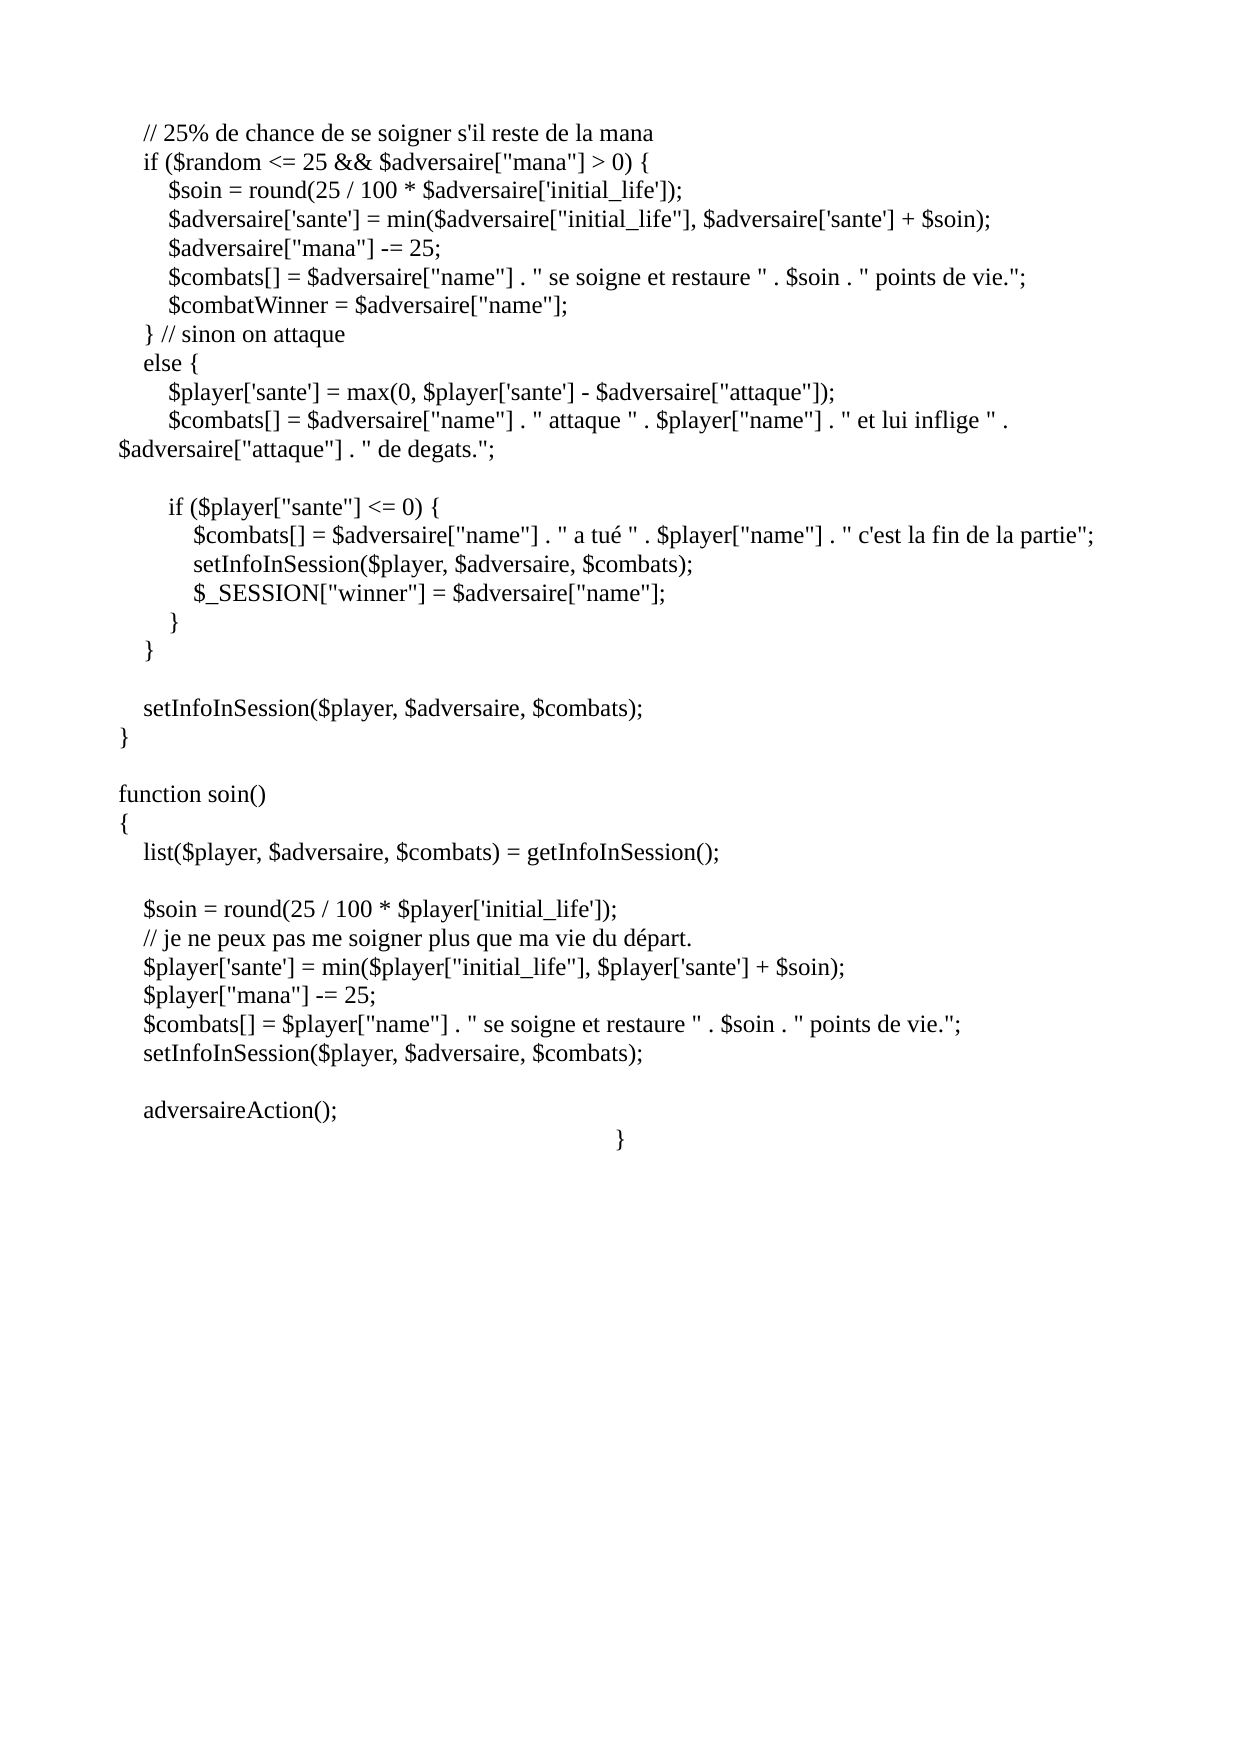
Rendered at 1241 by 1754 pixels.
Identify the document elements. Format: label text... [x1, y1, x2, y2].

text function soin() [118, 779, 1122, 808]
text $combats[] = $adversaire["name"] . " attaque " . $player["name"] . " et lui inflige " . $adversaire["attaque"] . " de degats."; [118, 406, 1122, 463]
text } // sinon on attaque [118, 319, 1122, 348]
text // je ne peux pas me soigner plus que ma vie du départ. [118, 923, 1122, 952]
text adversaireAction(); [118, 1096, 1122, 1124]
text if ($player["sante"] <= 0) { [118, 492, 1122, 521]
text setInfoInSession($player, $adversaire, $combats); [118, 1038, 1122, 1067]
text $combatWinner = $adversaire["name"]; [118, 291, 1122, 319]
text } [118, 1124, 1122, 1153]
text $_SESSION["winner"] = $adversaire["name"]; [118, 578, 1122, 607]
text } [118, 722, 1122, 751]
text $soin = round(25 / 100 * $adversaire['initial_life']); [118, 176, 1122, 204]
text // 25% de chance de se soigner s'il reste de la mana [118, 118, 1122, 147]
text setInfoInSession($player, $adversaire, $combats); [118, 549, 1122, 578]
text setInfoInSession($player, $adversaire, $combats); [118, 693, 1122, 722]
text $player['sante'] = max(0, $player['sante'] - $adversaire["attaque"]); [118, 377, 1122, 406]
text $combats[] = $adversaire["name"] . " a tué " . $player["name"] . " c'est la fin de la partie"; [118, 521, 1122, 549]
text $adversaire["mana"] -= 25; [118, 233, 1122, 262]
text $player["mana"] -= 25; [118, 981, 1122, 1009]
text else { [118, 348, 1122, 377]
text $combats[] = $player["name"] . " se soigne et restaure " . $soin . " points de vie."; [118, 1009, 1122, 1038]
text $player['sante'] = min($player["initial_life"], $player['sante'] + $soin); [118, 952, 1122, 981]
text list($player, $adversaire, $combats) = getInfoInSession(); [118, 837, 1122, 866]
text $soin = round(25 / 100 * $player['initial_life']); [118, 894, 1122, 923]
text if ($random <= 25 && $adversaire["mana"] > 0) { [118, 147, 1122, 176]
text { [118, 808, 1122, 837]
text $adversaire['sante'] = min($adversaire["initial_life"], $adversaire['sante'] + $soin); [118, 204, 1122, 233]
text $combats[] = $adversaire["name"] . " se soigne et restaure " . $soin . " points de vie."; [118, 262, 1122, 291]
text } [118, 636, 1122, 664]
text } [118, 607, 1122, 636]
